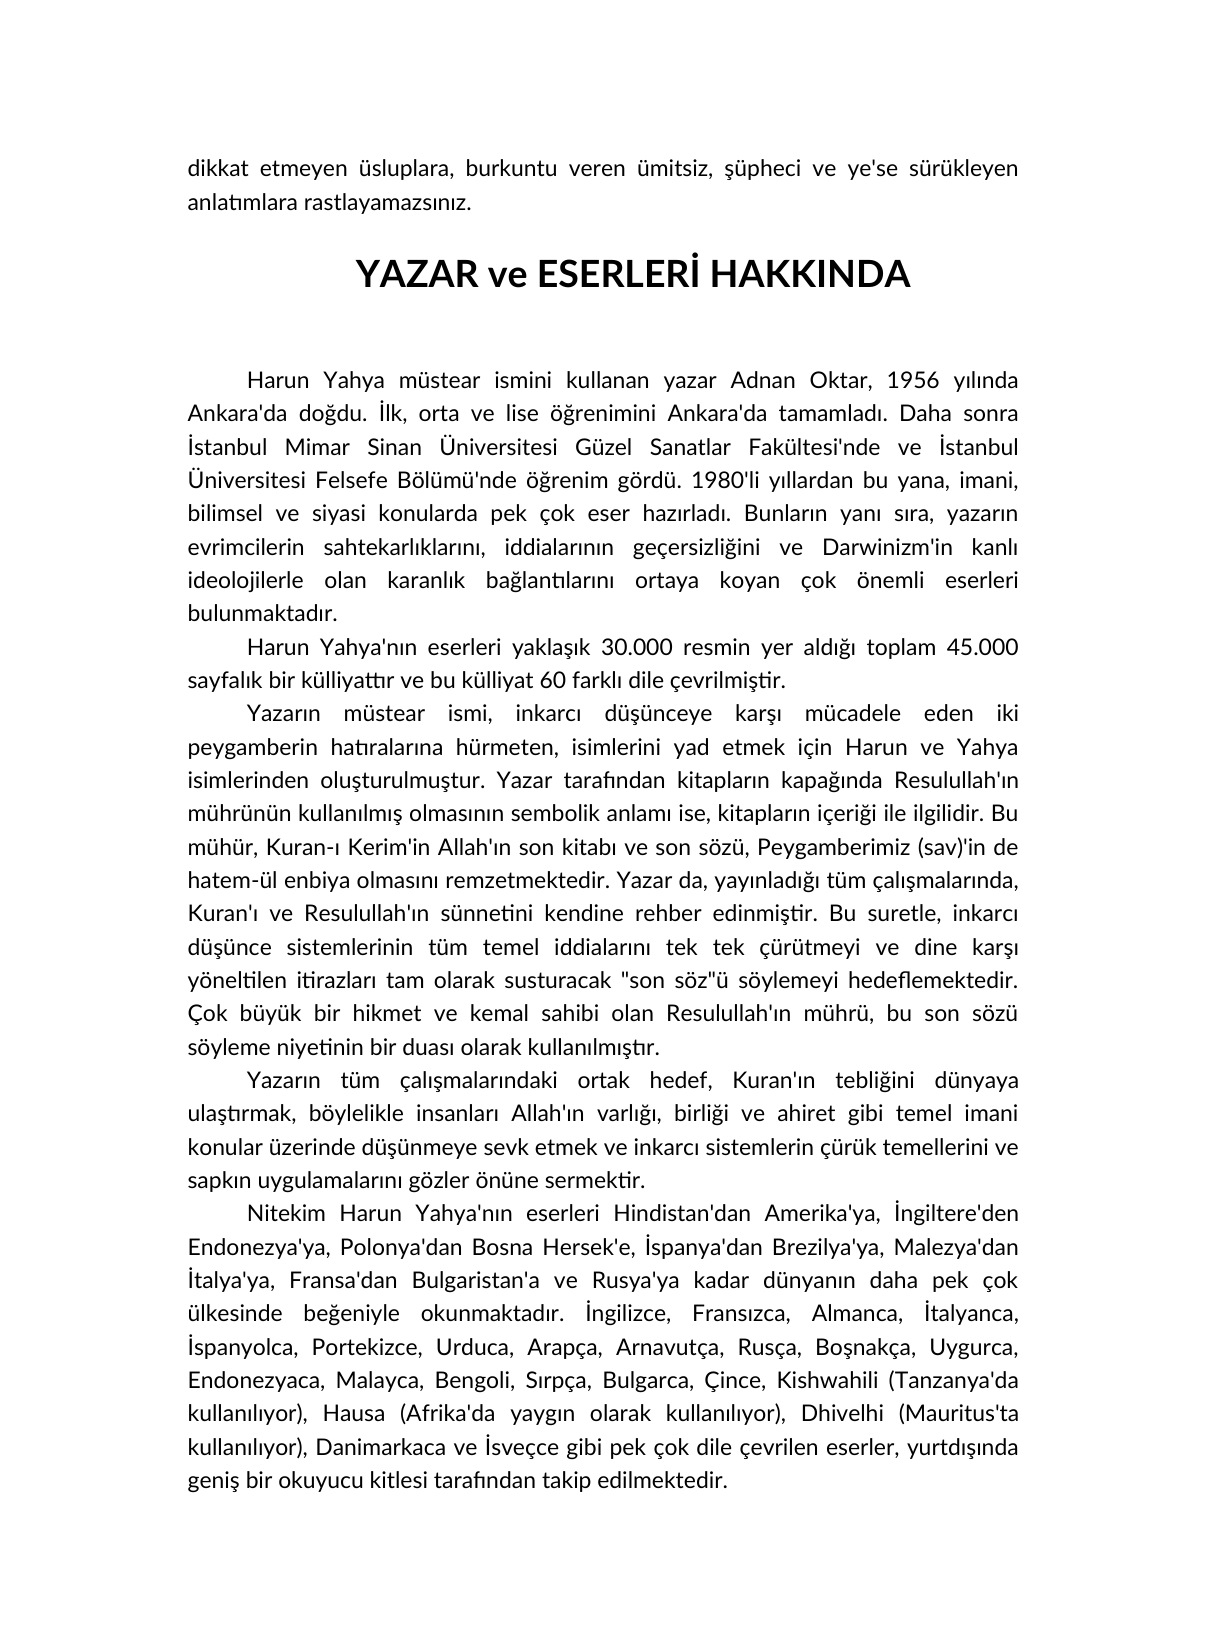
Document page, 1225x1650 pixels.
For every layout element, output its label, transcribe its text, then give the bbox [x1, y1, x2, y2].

text Harun Yahya'nın eserleri yaklaşık 30.000 resmin yer aldığı toplam 45.000 sayfalık bir külliyattır ve bu külliyat 60 farklı dile çevrilmiştir. [187, 628, 1020, 695]
text Nitekim Harun Yahya'nın eserleri Hindistan'dan Amerika'ya, İngiltere'den Endonezya'ya, Polonya'dan Bosna Hersek'e, İspanya'dan Brezilya'ya, Malezya'dan İtalya'ya, Fransa'dan Bulgaristan'a ve Rusya'ya kadar dünyanın daha pek çok ülkesinde beğeniyle okunmaktadır. İngilizce, Fransızca, Almanca, İtalyanca, İspanyolca, Portekizce, Urduca, Arapça, Arnavutça, Rusça, Boşnakça, Uygurca, Endonezyaca, Malayca, Bengoli, Sırpça, Bulgarca, Çince, Kishwahili (Tanzanya'da kullanılıyor), Hausa (Afrika'da yaygın olarak kullanılıyor), Dhivelhi (Mauritus'ta kullanılıyor), Danimarkaca ve İsveçce gibi pek çok dile çevrilen eserler, yurtdışında geniş bir okuyucu kitlesi tarafından takip edilmektedir. [187, 1195, 1020, 1495]
text Harun Yahya müstear ismini kullanan yazar Adnan Oktar, 1956 yılında Ankara'da doğdu. İlk, orta ve lise öğrenimini Ankara'da tamamladı. Daha sonra İstanbul Mimar Sinan Üniversitesi Güzel Sanatlar Fakültesi'nde ve İstanbul Üniversitesi Felsefe Bölümü'nde öğrenim gördü. 1980'li yıllardan bu yana, imani, bilimsel ve siyasi konularda pek çok eser hazırladı. Bunların yanı sıra, yazarın evrimcilerin sahtekarlıklarını, iddialarının geçersizliğini ve Darwinizm'in kanlı ideolojilerle olan karanlık bağlantılarını ortaya koyan çok önemli eserleri bulunmaktadır. [187, 362, 1020, 628]
text Yazarın müstear ismi, inkarcı düşünceye karşı mücadele eden iki peygamberin hatıralarına hürmeten, isimlerini yad etmek için Harun ve Yahya isimlerinden oluşturulmuştur. Yazar tarafından kitapların kapağında Resulullah'ın mührünün kullanılmış olmasının sembolik anlamı ise, kitapların içeriği ile ilgilidir. Bu mühür, Kuran-ı Kerim'in Allah'ın son kitabı ve son sözü, Peygamberimiz (sav)'in de hatem-ül enbiya olmasını remzetmektedir. Yazar da, yayınladığı tüm çalışmalarında, Kuran'ı ve Resulullah'ın sünnetini kendine rehber edinmiştir. Bu suretle, inkarcı düşünce sistemlerinin tüm temel iddialarını tek tek çürütmeyi ve dine karşı yöneltilen itirazları tam olarak susturacak "son söz"ü söylemeyi hedeflemektedir. Çok büyük bir hikmet ve kemal sahibi olan Resulullah'ın mührü, bu son sözü söyleme niyetinin bir duası olarak kullanılmıştır. [187, 695, 1020, 1062]
text Yazarın tüm çalışmalarındaki ortak hedef, Kuran'ın tebliğini dünyaya ulaştırmak, böylelikle insanları Allah'ın varlığı, birliği ve ahiret gibi temel imani konular üzerinde düşünmeye sevk etmek ve inkarcı sistemlerin çürük temellerini ve sapkın uygulamalarını gözler önüne sermektir. [187, 1062, 1020, 1195]
text YAZAR ve ESERLERİ HAKKINDA [187, 250, 1020, 295]
text dikkat etmeyen üsluplara, burkuntu veren ümitsiz, şüpheci ve ye'se sürükleyen anlatımlara rastlayamazsınız. [187, 150, 1020, 217]
